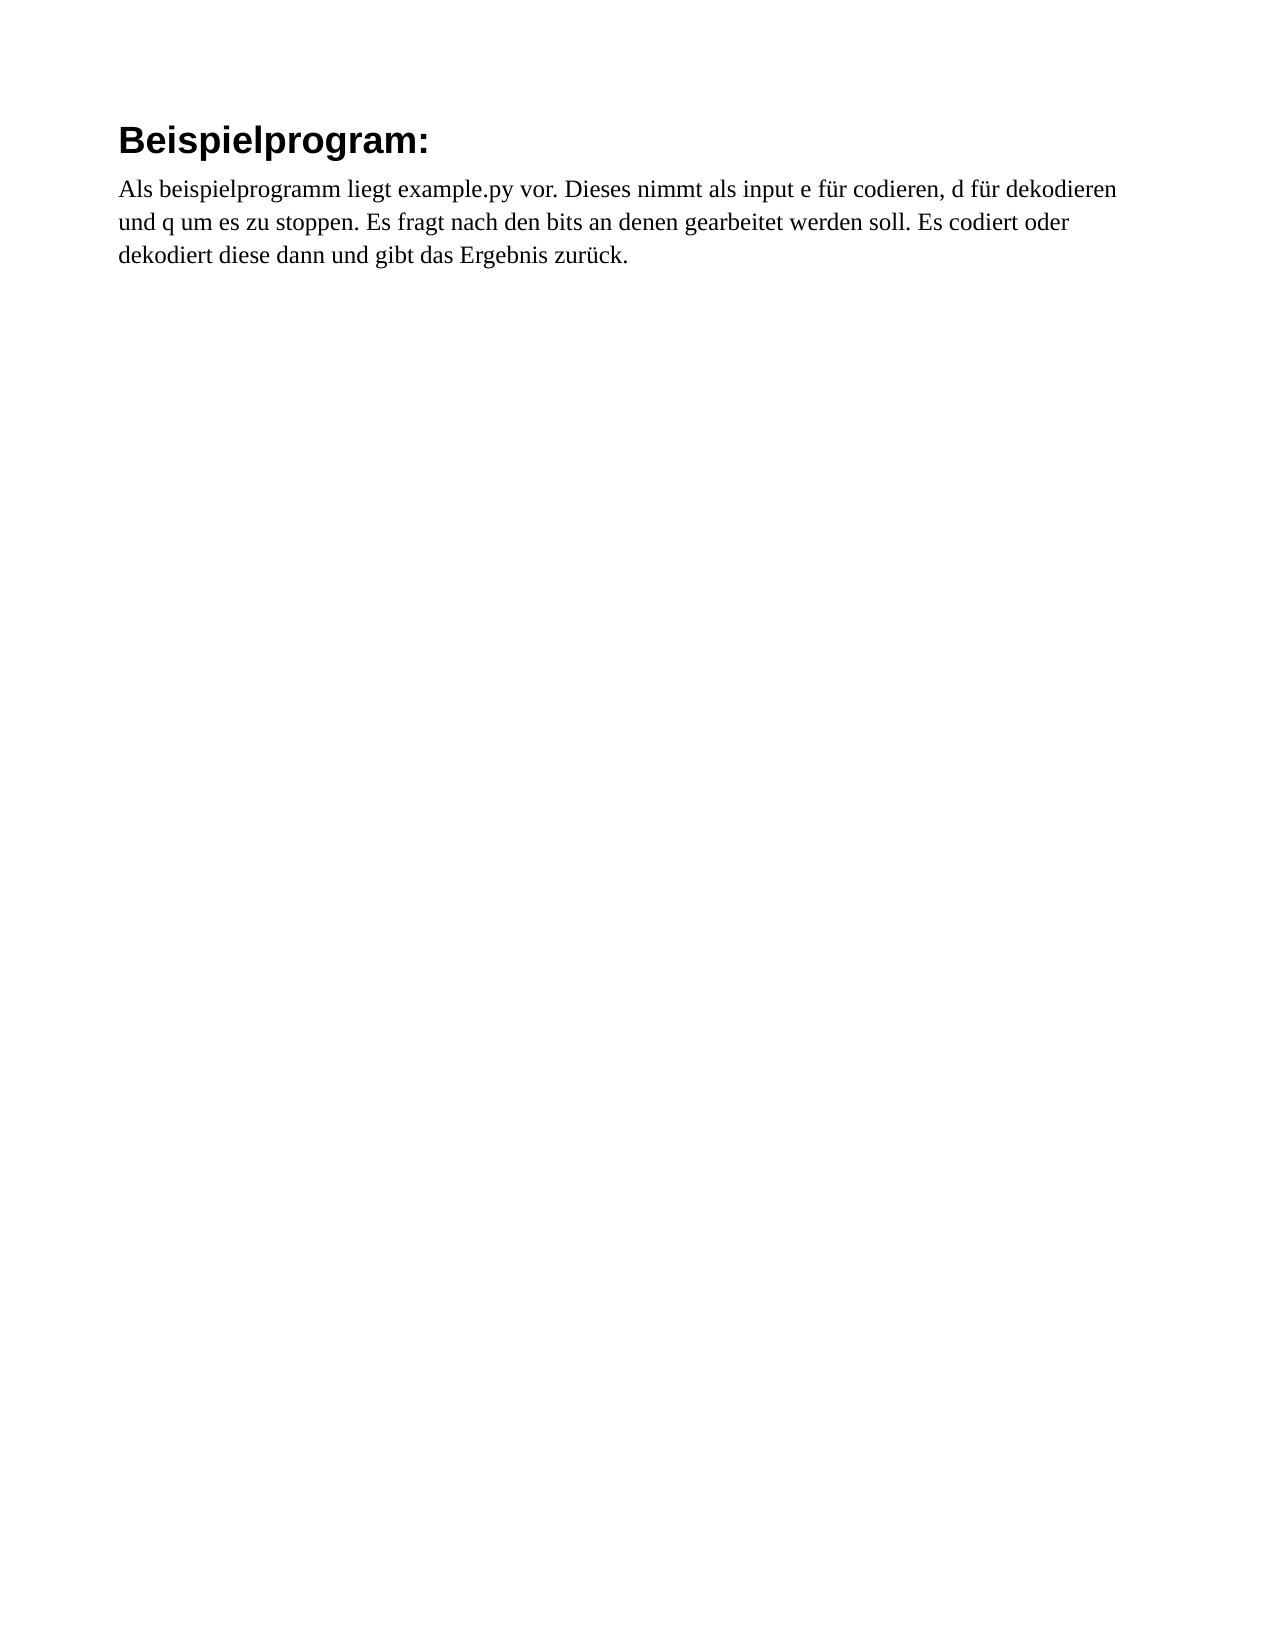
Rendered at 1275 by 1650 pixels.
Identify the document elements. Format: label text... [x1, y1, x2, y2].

subtitle Beispielprogram: [118, 118, 1157, 162]
text Als beispielprogramm liegt example.py vor. Dieses nimmt als input e für codieren, d für dekodieren und q um es zu stoppen. Es fragt nach den bits an denen gearbeitet werden soll. Es codiert oder dekodiert diese dann und gibt das Ergebnis zurück. [118, 174, 1157, 269]
